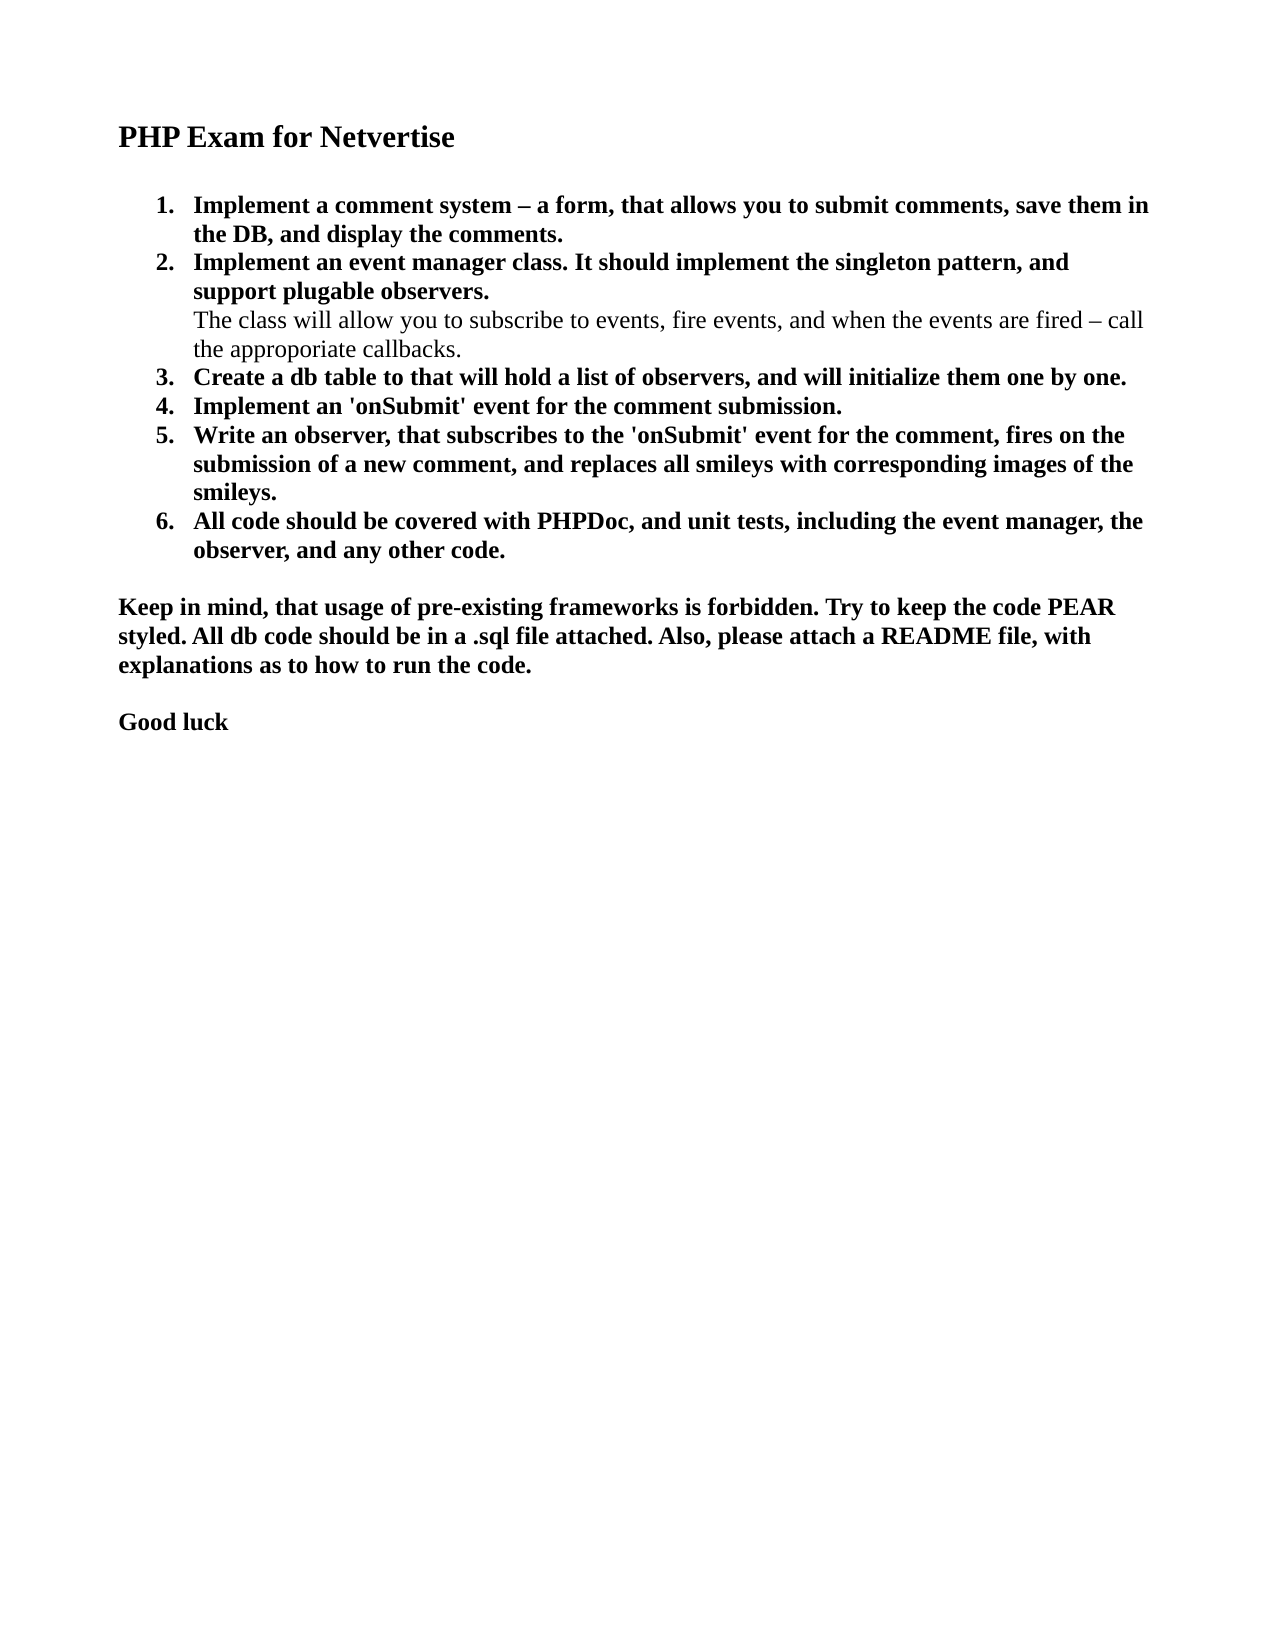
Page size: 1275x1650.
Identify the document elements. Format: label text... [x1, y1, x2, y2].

list Create a db table to that will hold a list of observers, and will initialize them one by one. [156, 362, 1157, 391]
list Implement an 'onSubmit' event for the comment submission. [156, 391, 1157, 420]
list The class will allow you to subscribe to events, fire events, and when the events are fired – call the approporiate callbacks. [156, 305, 1157, 362]
list Implement an event manager class. It should implement the singleton pattern, and support plugable observers. [156, 247, 1157, 305]
text Keep in mind, that usage of pre-existing frameworks is forbidden. Try to keep the code PEAR styled. All db code should be in a .sql file attached. Also, please attach a README file, with explanations as to how to run the code. [118, 592, 1157, 679]
list Write an observer, that subscribes to the 'onSubmit' event for the comment, fires on the submission of a new comment, and replaces all smileys with corresponding images of the smileys. [156, 420, 1157, 506]
list Implement a comment system – a form, that allows you to submit comments, save them in the DB, and display the comments. [156, 190, 1157, 247]
text Good luck [118, 707, 1157, 736]
list All code should be covered with PHPDoc, and unit tests, including the event manager, the observer, and any other code. [156, 506, 1157, 564]
text PHP Exam for Netvertise [118, 118, 1157, 154]
